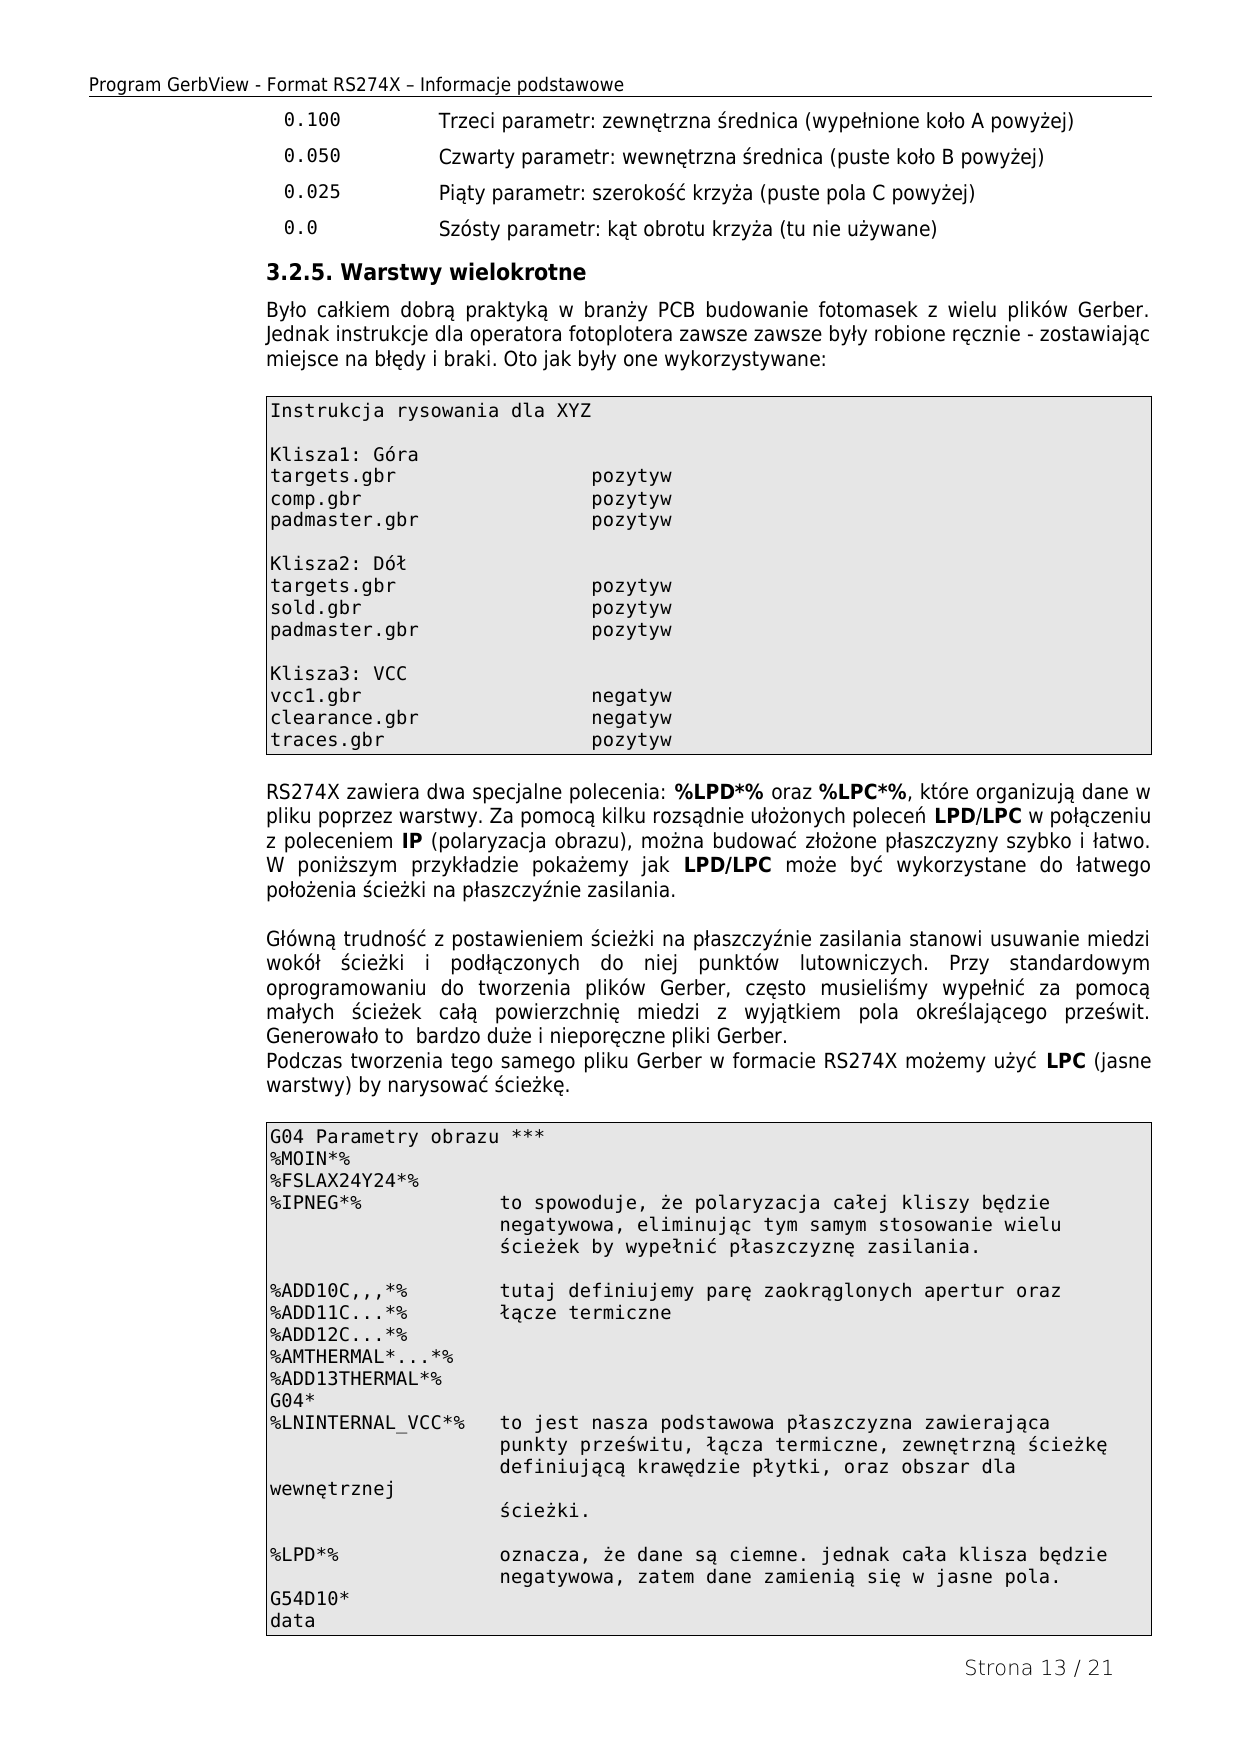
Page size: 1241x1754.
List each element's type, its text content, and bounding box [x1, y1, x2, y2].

text Było całkiem dobrą praktyką w branży PCB budowanie fotomasek z wielu plików Gerber. Jednak instrukcje dla operatora fotoplotera zawsze zawsze były robione ręcznie - zostawiając miejsce na błędy i braki. Oto jak były one wykorzystywane: [266, 298, 1152, 371]
text Klisza3: VCC [267, 659, 1151, 681]
text Główną trudność z postawieniem ścieżki na płaszczyźnie zasilania stanowi usuwanie miedzi wokół ścieżki i podłączonych do niej punktów lutowniczych. Przy standardowym oprogramowaniu do tworzenia plików Gerber, często musieliśmy wypełnić za pomocą małych ścieżek całą powierzchnię miedzi z wyjątkiem pola określającego prześwit. Generowało to bardzo duże i nieporęczne pliki Gerber. [266, 926, 1152, 1049]
text clearance.gbr negatyw [267, 703, 1151, 725]
table_cell Piąty parametr: szerokość krzyża (puste pola C powyżej) [421, 175, 1151, 211]
text punkty prześwitu, łącza termiczne, zewnętrzną ścieżkę [267, 1430, 1151, 1452]
text Klisza2: Dół [267, 549, 1151, 571]
text Instrukcja rysowania dla XYZ [267, 397, 1151, 417]
table_cell Szósty parametr: kąt obrotu krzyża (tu nie używane) [421, 211, 1151, 247]
text %LNINTERNAL_VCC*% to jest nasza podstawowa płaszczyzna zawierająca [267, 1408, 1151, 1430]
text comp.gbr pozytyw [267, 483, 1151, 505]
text %AMTHERMAL*...*% [267, 1342, 1151, 1364]
text traces.gbr pozytyw [267, 725, 1151, 754]
text %IPNEG*% to spowoduje, że polaryzacja całej kliszy będzie [267, 1188, 1151, 1210]
text RS274X zawiera dwa specjalne polecenia: %LPD*% oraz %LPC*%, które organizują dane w pliku poprzez warstwy. Za pomocą kilku rozsądnie ułożonych poleceń LPD/LPC w połączeniu z poleceniem IP (polaryzacja obrazu), można budować złożone płaszczyzny szybko i łatwo. W poniższym przykładzie pokażemy jak LPD/LPC może być wykorzystane do łatwego położenia ścieżki na płaszczyźnie zasilania. [266, 779, 1152, 902]
table_cell Czwarty parametr: wewnętrzna średnica (puste koło B powyżej) [421, 139, 1151, 175]
text G54D10* [267, 1584, 1151, 1606]
text %ADD11C...*% łącze termiczne [267, 1298, 1151, 1320]
text ścieżki. [267, 1496, 1151, 1518]
table_cell Trzeci parametr: zewnętrzna średnica (wypełnione koło A powyżej) [421, 103, 1151, 139]
text negatywowa, zatem dane zamienią się w jasne pola. [267, 1562, 1151, 1584]
text Klisza1: Góra [267, 439, 1151, 461]
text %FSLAX24Y24*% [267, 1166, 1151, 1188]
text %LPD*% oznacza, że dane są ciemne. jednak cała klisza będzie [267, 1540, 1151, 1562]
text vcc1.gbr negatyw [267, 681, 1151, 703]
table_cell 0.050 [266, 139, 421, 175]
text targets.gbr pozytyw [267, 571, 1151, 593]
text %MOIN*% [267, 1144, 1151, 1166]
text targets.gbr pozytyw [267, 461, 1151, 483]
table_cell 0.0 [266, 211, 421, 247]
text %ADD13THERMAL*% [267, 1364, 1151, 1386]
text Podczas tworzenia tego samego pliku Gerber w formacie RS274X możemy użyć LPC (jasne warstwy) by narysować ścieżkę. [266, 1049, 1152, 1098]
text G04* [267, 1386, 1151, 1408]
text padmaster.gbr pozytyw [267, 615, 1151, 637]
text ścieżek by wypełnić płaszczyznę zasilania. [267, 1232, 1151, 1254]
text %ADD12C...*% [267, 1320, 1151, 1342]
text sold.gbr pozytyw [267, 593, 1151, 615]
text definiującą krawędzie płytki, oraz obszar dla wewnętrznej [267, 1452, 1151, 1496]
text data [267, 1606, 1151, 1635]
table_cell 0.025 [266, 175, 421, 211]
subtitle Warstwy wielokrotne [266, 259, 1152, 286]
table_cell 0.100 [266, 103, 421, 139]
text G04 Parametry obrazu *** [267, 1123, 1151, 1144]
text negatywowa, eliminując tym samym stosowanie wielu [267, 1210, 1151, 1232]
text padmaster.gbr pozytyw [267, 505, 1151, 527]
text %ADD10C,,,*% tutaj definiujemy parę zaokrąglonych apertur oraz [267, 1276, 1151, 1298]
